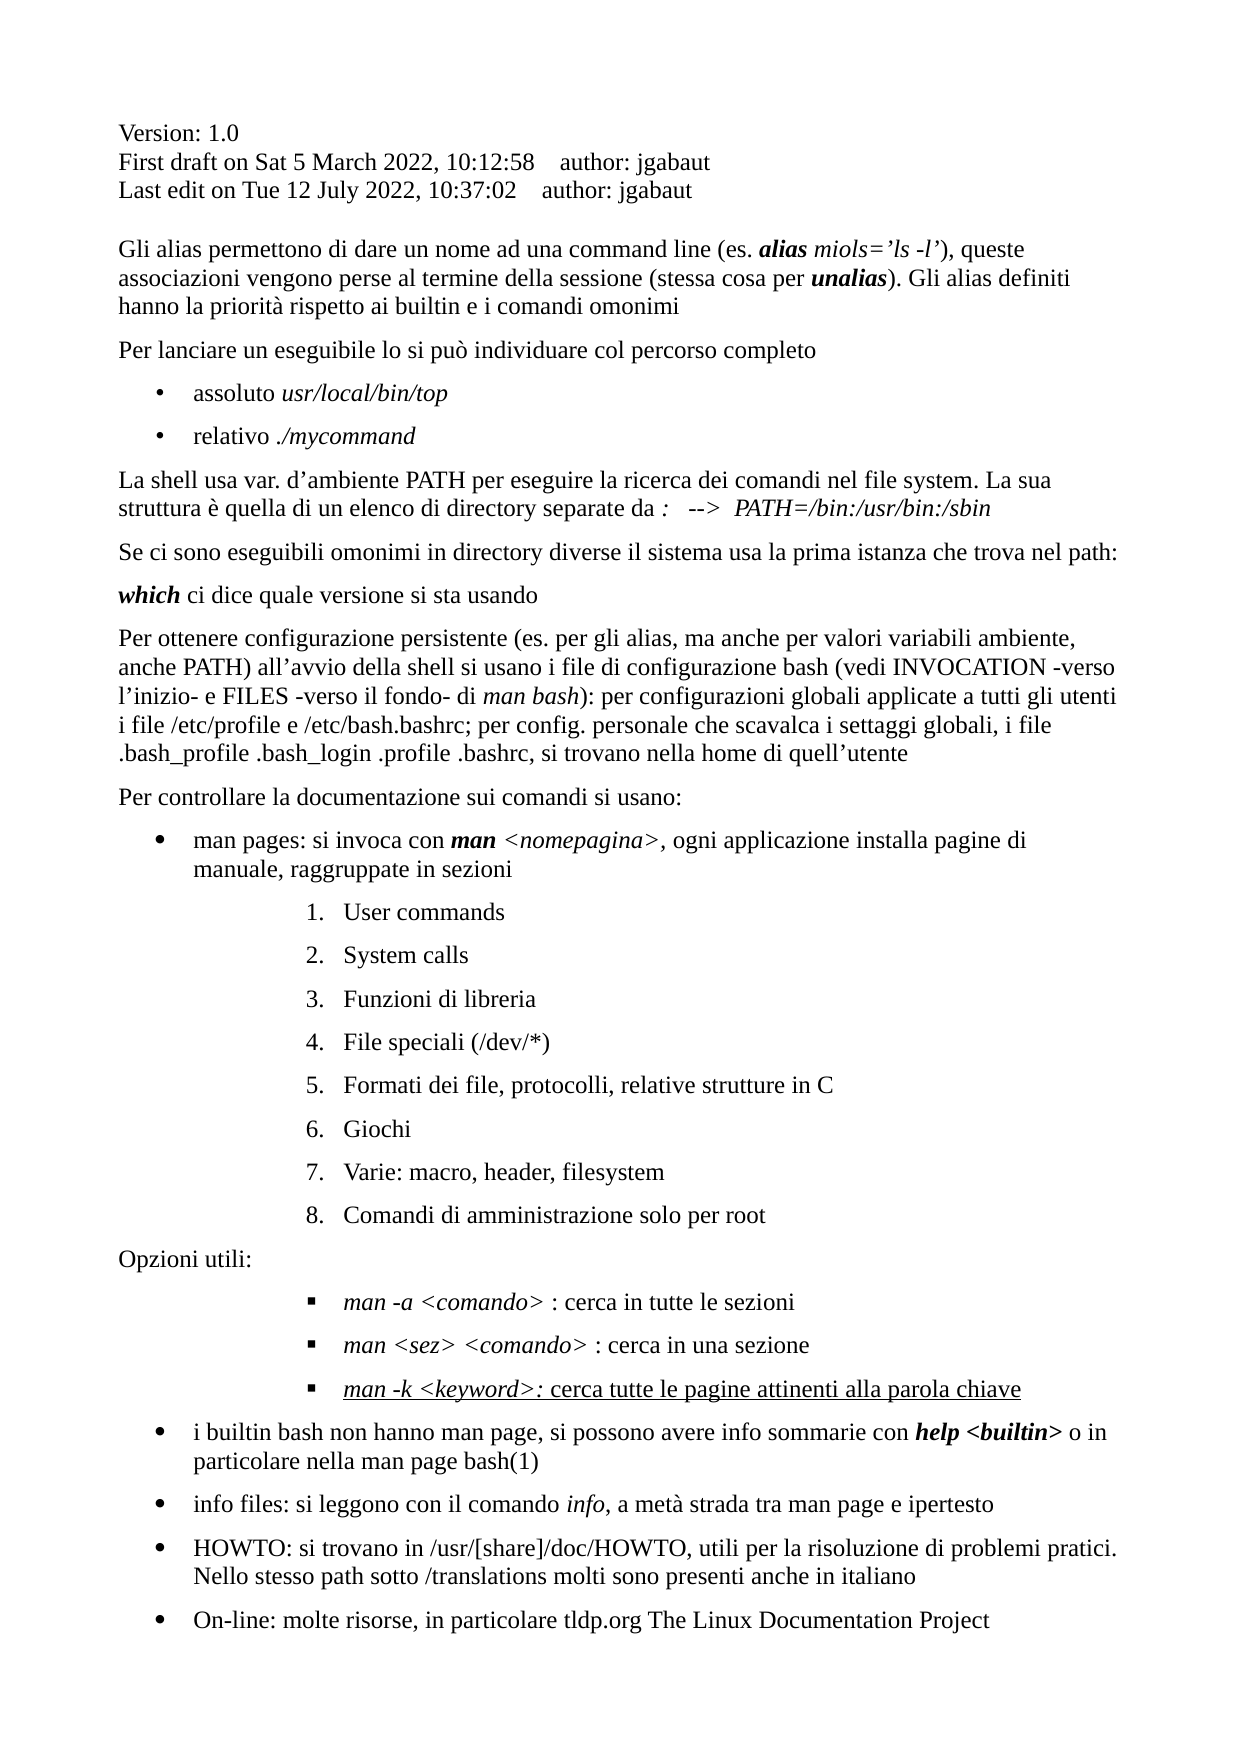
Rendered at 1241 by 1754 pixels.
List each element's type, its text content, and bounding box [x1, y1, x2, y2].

list Funzioni di libreria [306, 984, 1122, 1013]
list man pages: si invoca con man <nomepagina>, ogni applicazione installa pagine di manuale, raggruppate in sezioni [156, 825, 1122, 883]
list man <sez> <comando> : cerca in una sezione [306, 1331, 1122, 1359]
text Per controllare la documentazione sui comandi si usano: [118, 782, 1122, 811]
text Gli alias permettono di dare un nome ad una command line (es. alias miols=’ls -l’), queste associazioni vengono perse al termine della sessione (stessa cosa per unalias). Gli alias definiti hanno la priorità rispetto ai builtin e i comandi omonimi [118, 234, 1122, 320]
list Comandi di amministrazione solo per root [306, 1201, 1122, 1229]
list User commands [306, 897, 1122, 926]
list man -a <comando> : cerca in tutte le sezioni [306, 1287, 1122, 1316]
text Opzioni utili: [118, 1244, 1122, 1273]
list man -k <keyword>: cerca tutte le pagine attinenti alla parola chiave [306, 1374, 1122, 1403]
list Giochi [306, 1114, 1122, 1143]
list relativo ./mycommand [156, 421, 1122, 450]
text La shell usa var. d’ambiente PATH per eseguire la ricerca dei comandi nel file system. La sua struttura è quella di un elenco di directory separate da : --> PATH=/bin:/usr/bin:/sbin [118, 465, 1122, 522]
text which ci dice quale versione si sta usando [118, 580, 1122, 609]
list HOWTO: si trovano in /usr/[share]/doc/HOWTO, utili per la risoluzione di problemi pratici. Nello stesso path sotto /translations molti sono presenti anche in italiano [156, 1533, 1122, 1590]
list On-line: molte risorse, in particolare tldp.org The Linux Documentation Project [156, 1605, 1122, 1633]
list info files: si leggono con il comando info, a metà strada tra man page e ipertesto [156, 1489, 1122, 1518]
list Varie: macro, header, filesystem [306, 1157, 1122, 1186]
list System calls [306, 941, 1122, 969]
text Per lanciare un eseguibile lo si può individuare col percorso completo [118, 335, 1122, 363]
list File speciali (/dev/*) [306, 1027, 1122, 1056]
text Per ottenere configurazione persistente (es. per gli alias, ma anche per valori variabili ambiente, anche PATH) all’avvio della shell si usano i file di configurazione bash (vedi INVOCATION -verso l’inizio- e FILES -verso il fondo- di man bash): per configurazioni globali applicate a tutti gli utenti i file /etc/profile e /etc/bash.bashrc; per config. personale che scavalca i settaggi globali, i file .bash_profile .bash_login .profile .bashrc, si trovano nella home di quell’utente [118, 623, 1122, 767]
list i builtin bash non hanno man page, si possono avere info sommarie con help <builtin> o in particolare nella man page bash(1) [156, 1417, 1122, 1475]
list Formati dei file, protocolli, relative strutture in C [306, 1071, 1122, 1099]
text Se ci sono eseguibili omonimi in directory diverse il sistema usa la prima istanza che trova nel path: [118, 537, 1122, 566]
list assoluto usr/local/bin/top [156, 378, 1122, 407]
